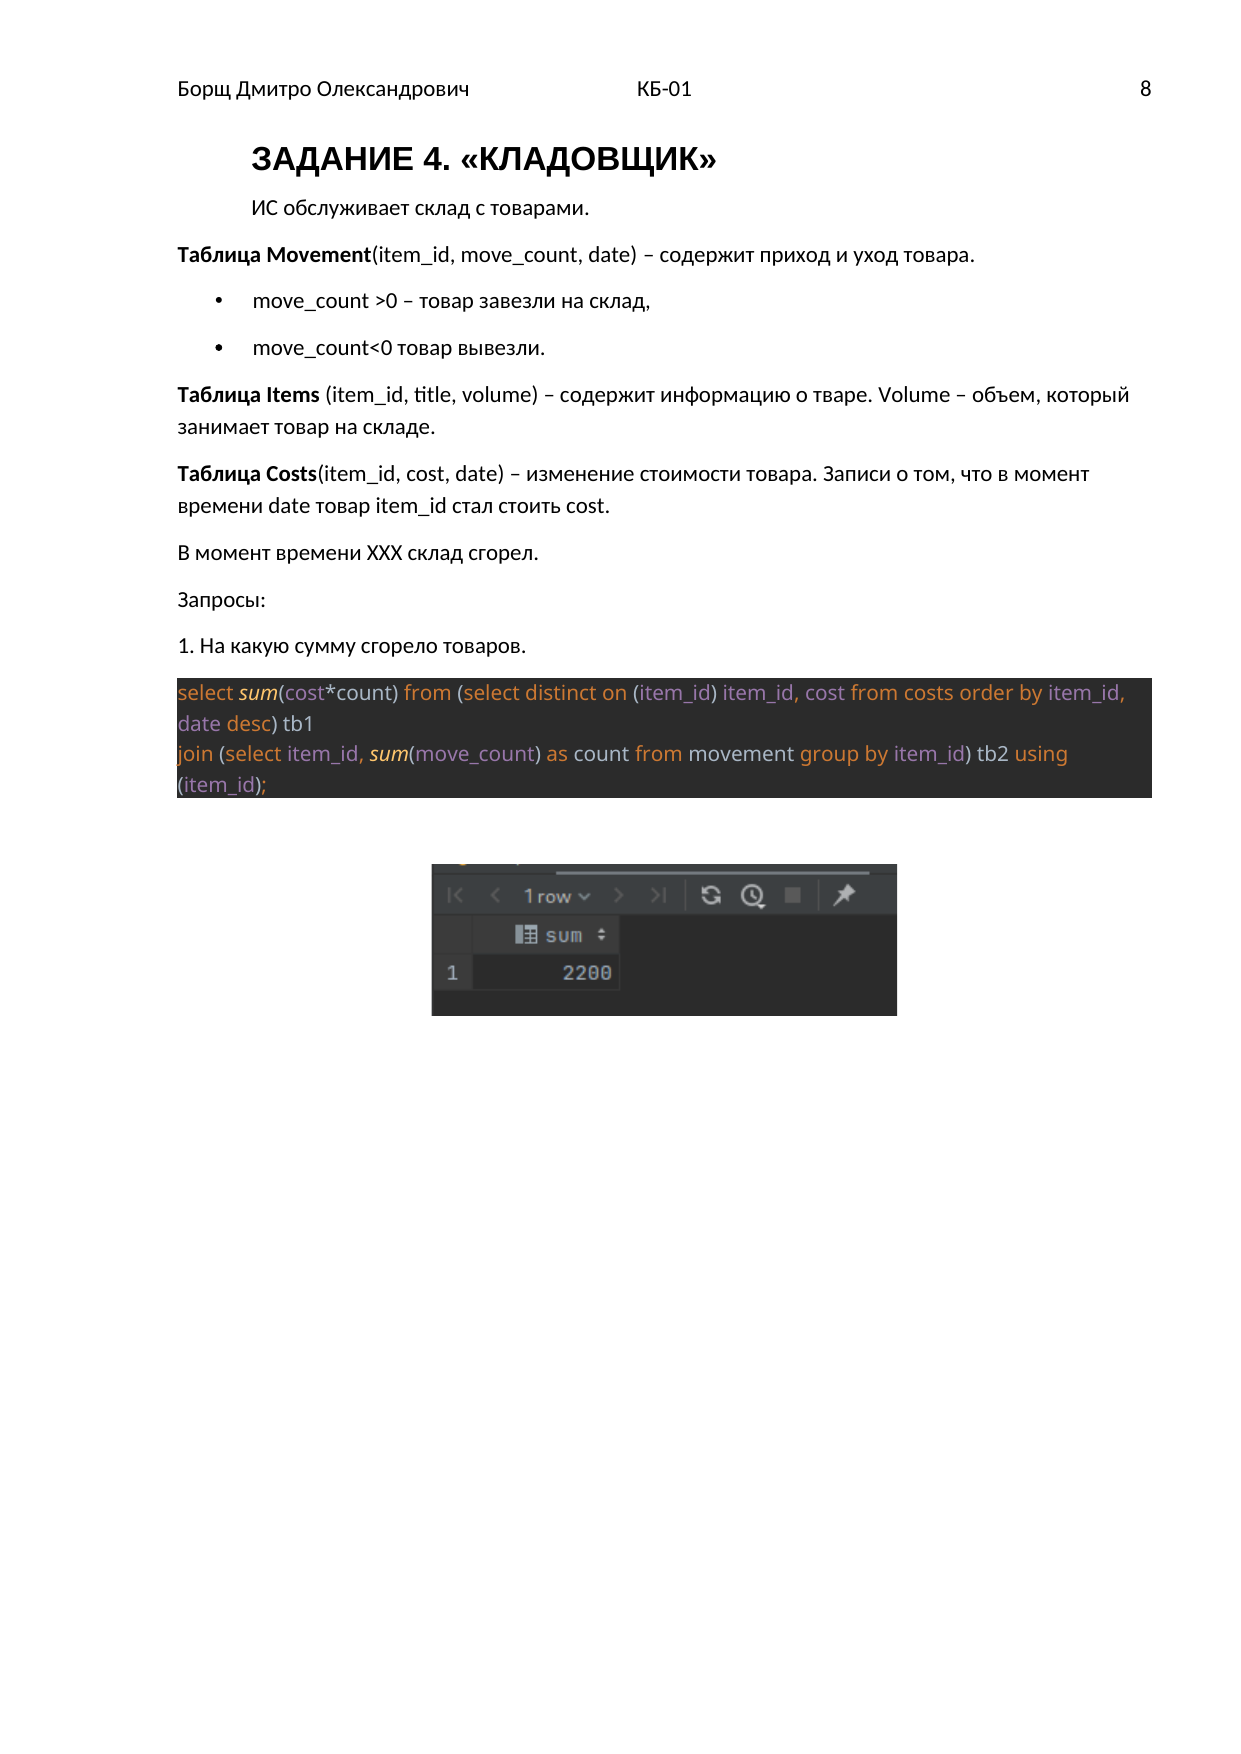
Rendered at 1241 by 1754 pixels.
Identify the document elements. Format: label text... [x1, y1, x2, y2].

picture [431, 864, 898, 1016]
text Таблица Movement(item_id, move_count, date) – содержит приход и уход товара. [177, 240, 1152, 268]
text select sum(cost*count) from (select distinct on (item_id) item_id, cost from costs order by item_id, date desc) tb1 join (select item_id, sum(move_count) as count from movement group by item_id) tb2 using (item_id); [177, 678, 1152, 798]
list move_count<0 товар вывезли. [215, 333, 1152, 361]
list move_count >0 – товар завезли на склад, [215, 286, 1152, 314]
subtitle ЗАДАНИЕ 4. «КЛАДОВЩИК» [177, 139, 1152, 177]
text Таблица Items (item_id, title, volume) – содержит информацию о тваре. Volume – объем, который занимает товар на складе. [177, 380, 1152, 440]
text 1. На какую сумму сгорело товаров. [177, 631, 1152, 659]
text В момент времени ХХХ склад сгорел. [177, 538, 1152, 566]
text Таблица Costs(item_id, cost, date) – изменение стоимости товара. Записи о том, что в момент времени date товар item_id стал стоить cost. [177, 459, 1152, 519]
text ИС обслуживает склад с товарами. [177, 193, 1152, 221]
text Запросы: [177, 585, 1152, 613]
